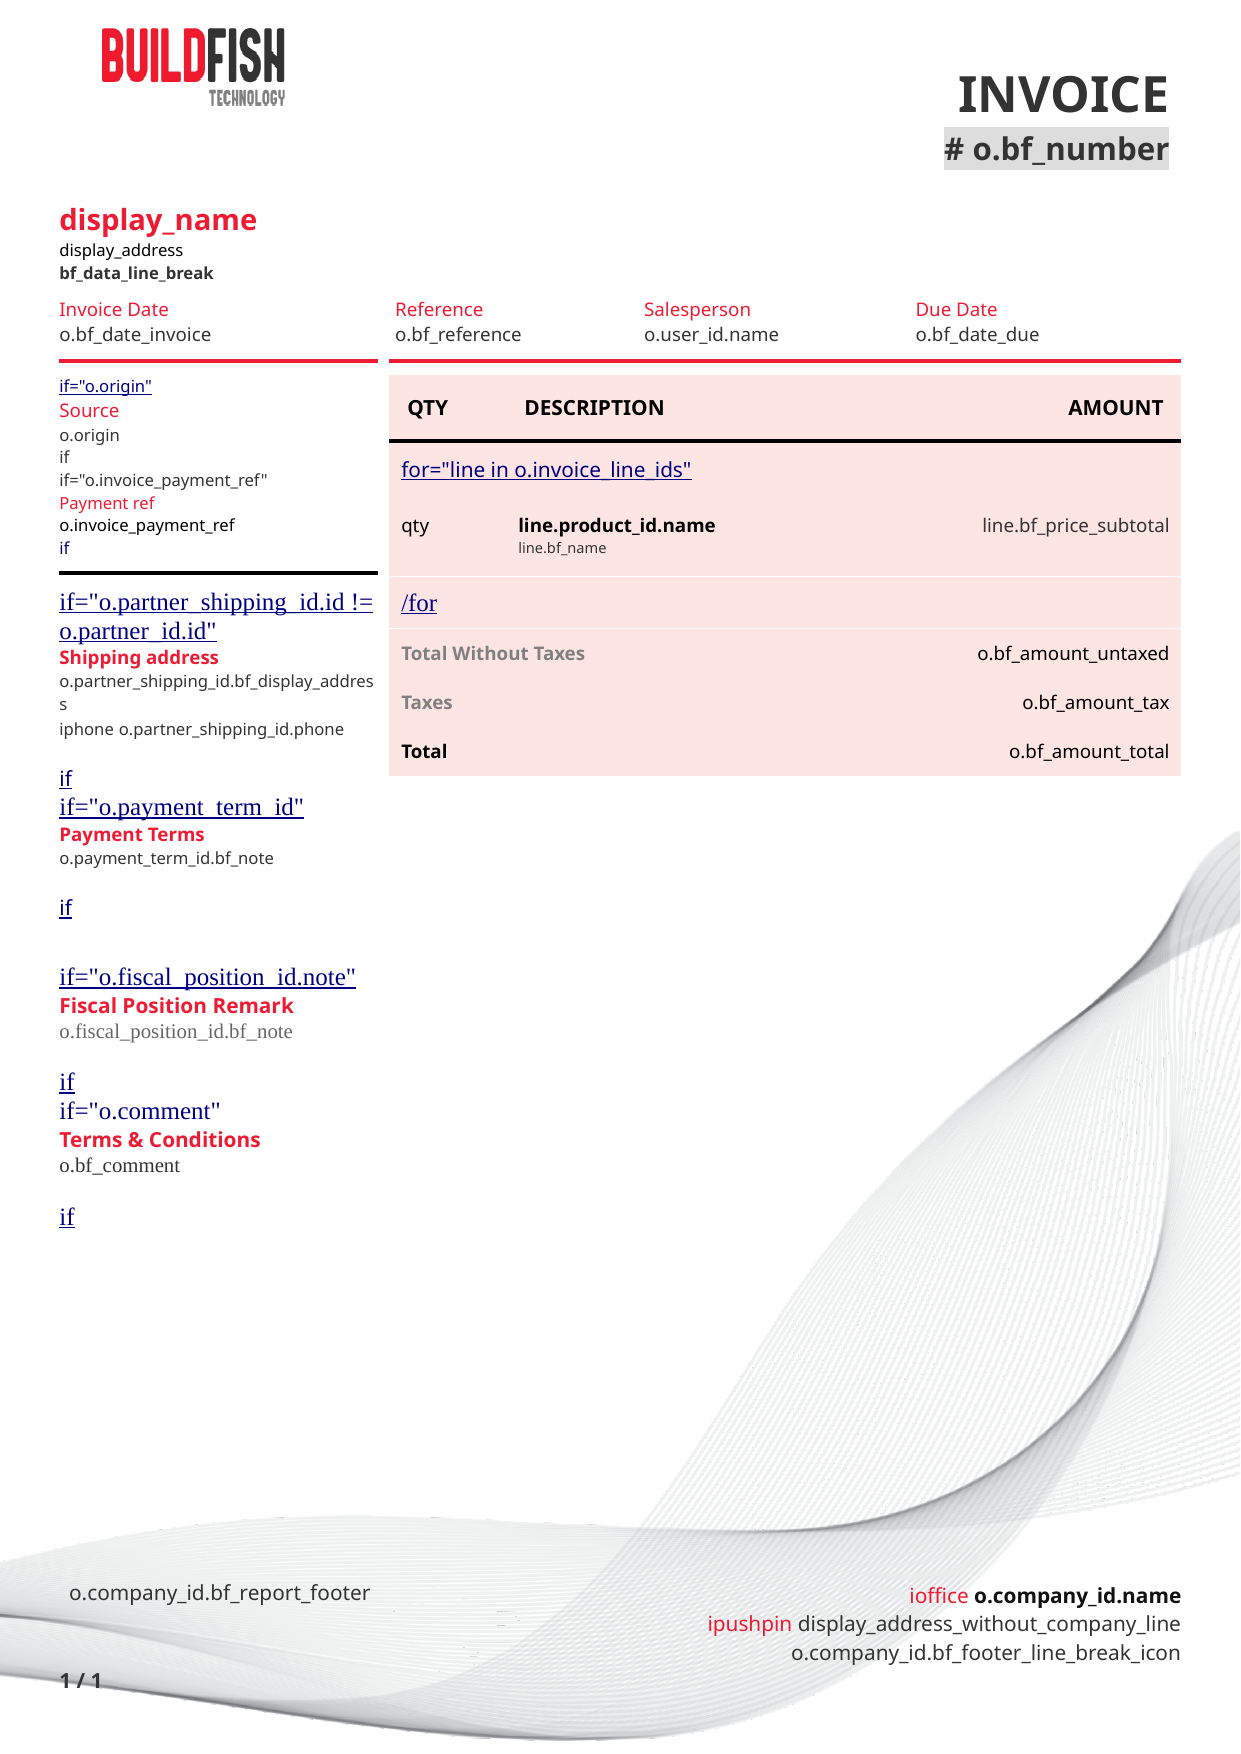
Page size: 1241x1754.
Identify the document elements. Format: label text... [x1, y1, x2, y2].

table_header Reference o.bf_reference [389, 284, 638, 359]
table_cell if="o.origin" Source o.origin if if="o.invoice_payment_ref" Payment ref o.invoice_payment_ref if [59, 363, 378, 571]
picture [0, 831, 1241, 1741]
table_cell o.bf_amount_untaxed [955, 629, 1181, 678]
table_cell Taxes [389, 678, 955, 727]
table_cell Total [389, 727, 955, 776]
table_header Due Date o.bf_date_due [910, 284, 1181, 359]
table_cell [389, 776, 1181, 831]
table_cell o.bf_amount_tax [955, 678, 1181, 727]
text display_address [59, 239, 1181, 262]
text display_name [59, 199, 1181, 239]
picture [102, 28, 285, 106]
table_cell if="o.partner_shipping_id.id != o.partner_id.id" Shipping address o.partner_shipping_id.bf_display_address iphone o.partner_shipping_id.phone if if="o.payment_term_id" Payment Terms o.payment_term_id.bf_note if [59, 575, 378, 831]
table_cell Total Without Taxes [389, 629, 955, 678]
table_cell o.bf_amount_total [955, 727, 1181, 776]
table_cell [378, 571, 389, 831]
table_cell for="line in o.invoice_line_ids" [389, 443, 1181, 495]
table_cell qty [389, 495, 506, 576]
table_cell line.product_id.name line.bf_name [506, 495, 955, 576]
table_header Invoice Date o.bf_date_invoice [59, 284, 378, 359]
table_cell line.bf_price_subtotal [955, 495, 1181, 576]
table_header [378, 284, 389, 359]
table_cell [378, 359, 389, 571]
table_header QTY [389, 375, 506, 439]
table_header AMOUNT [955, 375, 1181, 439]
text bf_data_line_break [59, 262, 1181, 284]
table_header Salesperson o.user_id.name [638, 284, 909, 359]
table_header DESCRIPTION [506, 375, 955, 439]
table_cell [389, 363, 1181, 375]
table_cell /for [389, 577, 1181, 628]
